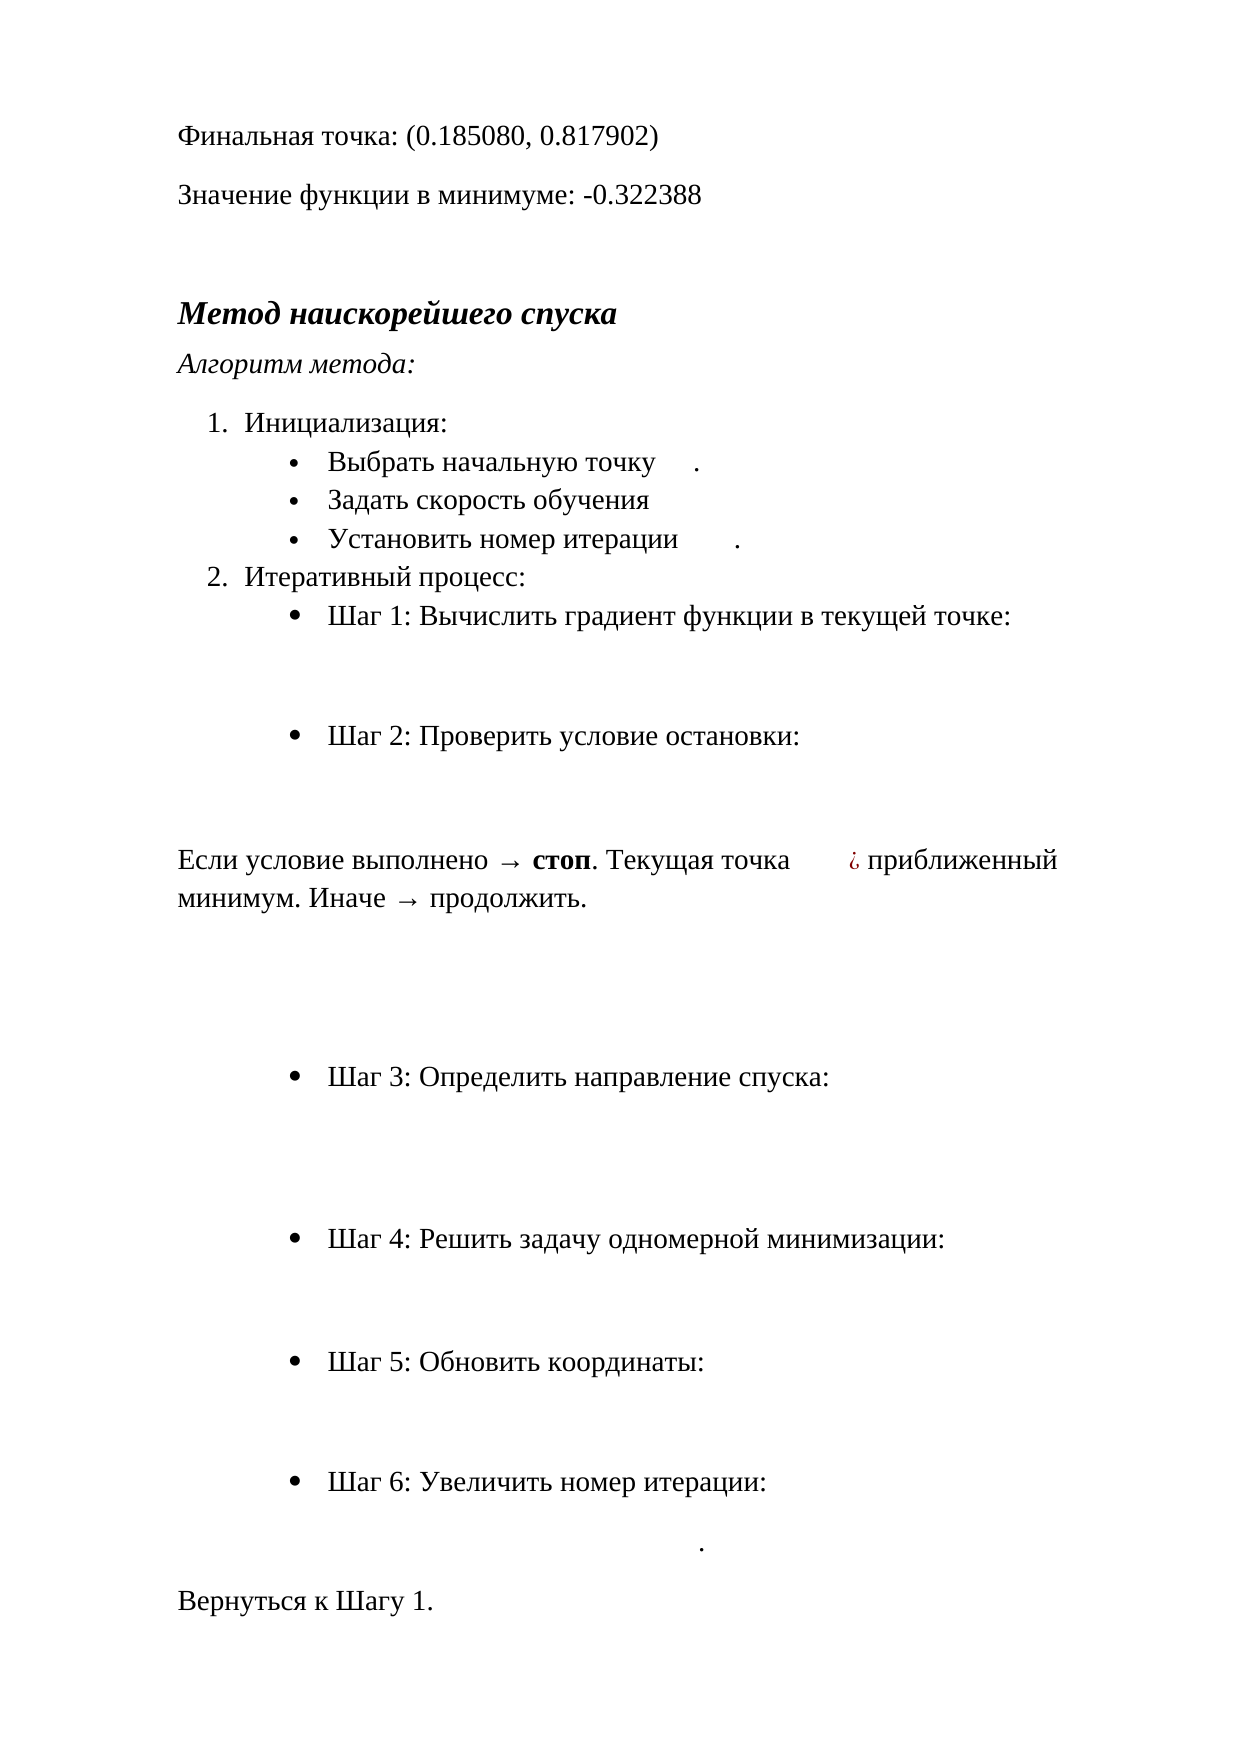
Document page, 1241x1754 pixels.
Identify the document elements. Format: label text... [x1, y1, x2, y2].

list Итеративный процесс: [207, 559, 1152, 593]
list Выбрать начальную точку . [290, 444, 1152, 477]
text Алгоритм метода: [177, 346, 1152, 379]
text Финальная точка: (0.185080, 0.817902) [177, 118, 1152, 152]
text Значение функции в минимуме: -0.322388 [177, 177, 1152, 211]
list Инициализация: [207, 405, 1152, 439]
list Шаг 5: Обновить координаты: [290, 1344, 1152, 1377]
list Шаг 6: Увеличить номер итерации: [290, 1464, 1152, 1498]
list Шаг 4: Решить задачу одномерной минимизации: [290, 1221, 1152, 1255]
list Шаг 3: Определить направление спуска: [290, 1059, 1152, 1092]
text Вернуться к Шагу 1. [177, 1583, 1152, 1617]
list Задать скорость обучения [290, 482, 1152, 516]
text Если условие выполнено → стоп. Текущая точка приближенный минимум. Иначе → продолжить. [177, 842, 1152, 914]
subtitle Метод наискорейшего спуска [177, 294, 1152, 332]
list Шаг 2: Проверить условие остановки: [290, 718, 1152, 752]
list Установить номер итерации . [290, 521, 1152, 554]
list Шаг 1: Вычислить градиент функции в текущей точке: [290, 598, 1152, 632]
text . [546, 1524, 1152, 1557]
